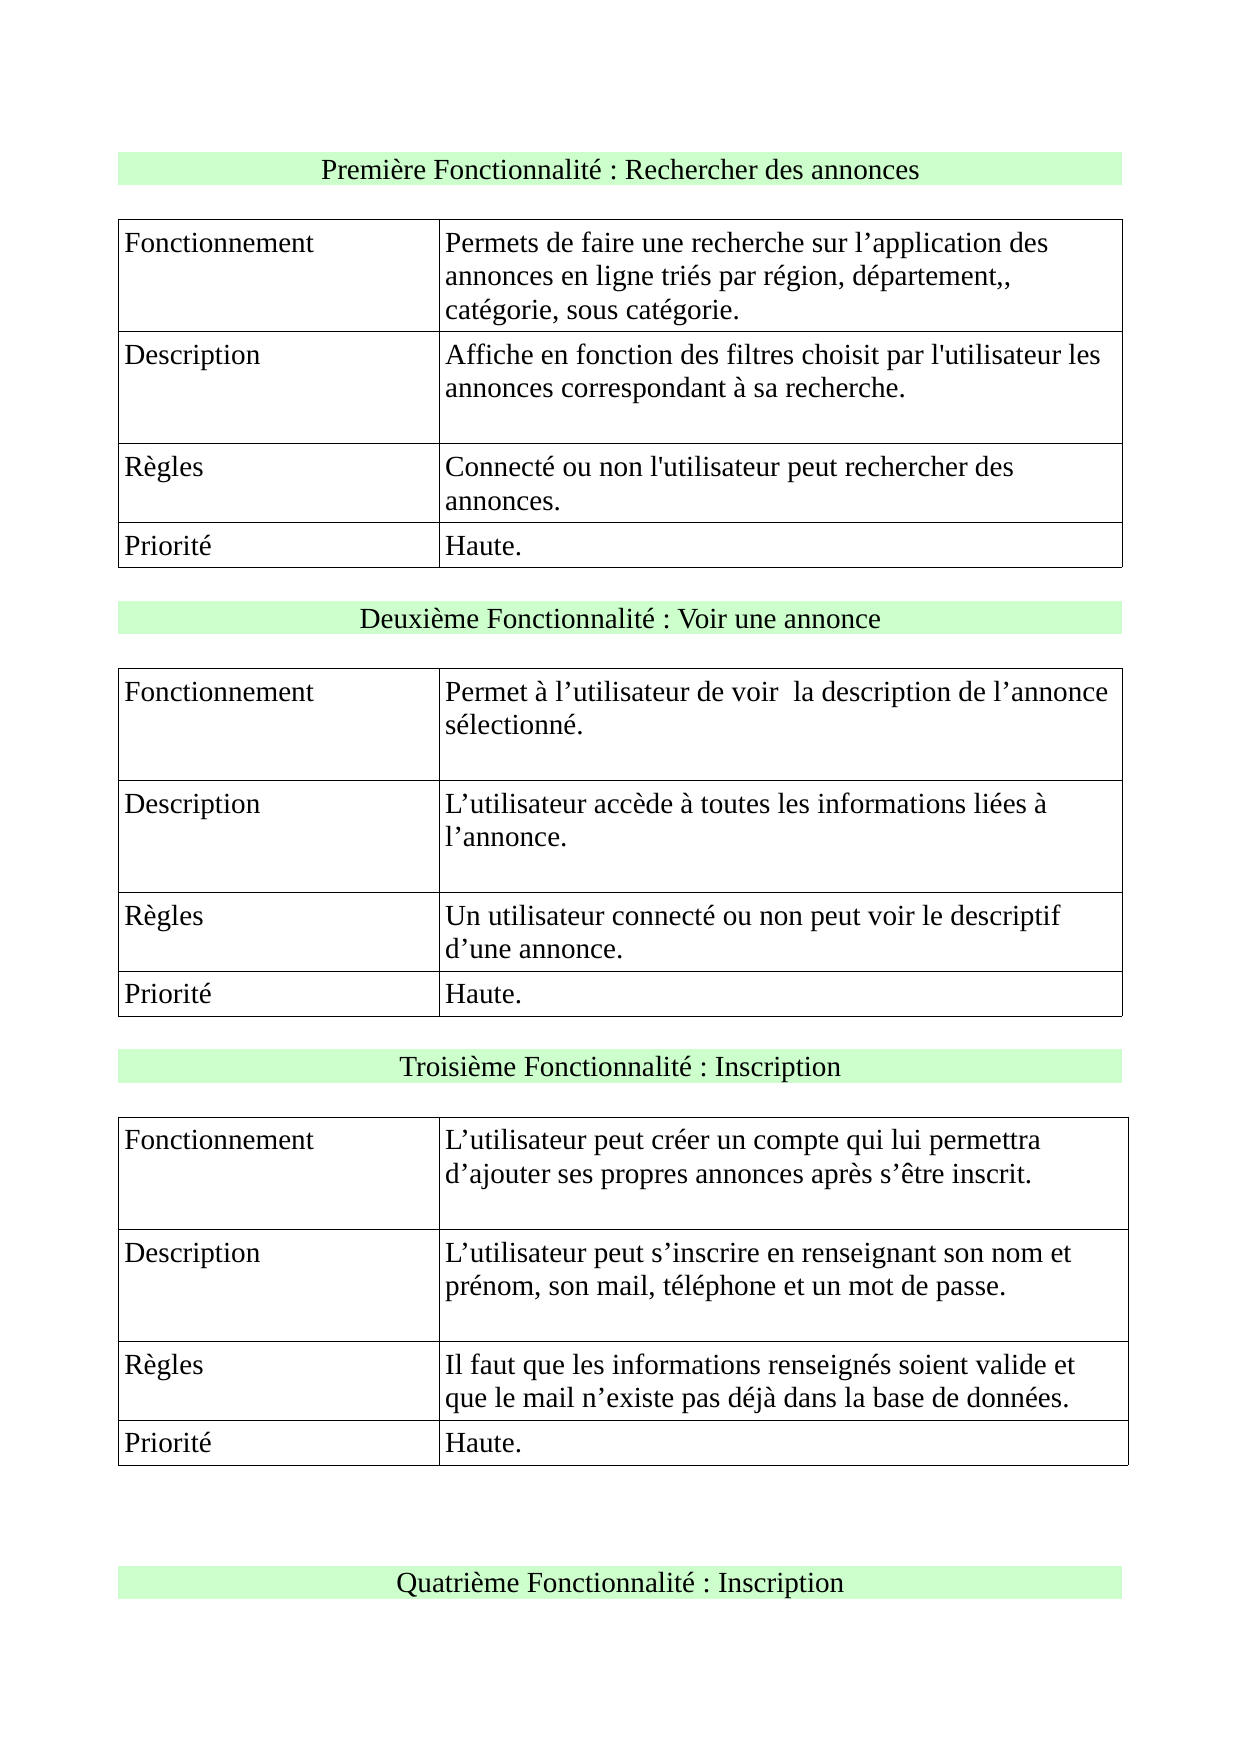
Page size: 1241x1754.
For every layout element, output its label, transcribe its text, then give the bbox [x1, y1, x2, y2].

table_cell Priorité [119, 1421, 439, 1465]
table_cell Connecté ou non l'utilisateur peut rechercher des annonces. [440, 444, 1122, 522]
table_header Permet à l’utilisateur de voir la description de l’annonce sélectionné. [440, 669, 1122, 780]
table_cell Priorité [119, 523, 439, 567]
table_cell Affiche en fonction des filtres choisit par l'utilisateur les annonces correspondant à sa recherche. [440, 332, 1122, 443]
table_header Permets de faire une recherche sur l’application des annonces en ligne triés par région, département,, catégorie, sous catégorie. [440, 220, 1122, 331]
table_header L’utilisateur peut créer un compte qui lui permettra d’ajouter ses propres annonces après s’être inscrit. [440, 1118, 1128, 1229]
table_cell Un utilisateur connecté ou non peut voir le descriptif d’une annonce. [440, 893, 1122, 971]
table_cell L’utilisateur peut s’inscrire en renseignant son nom et prénom, son mail, téléphone et un mot de passe. [440, 1230, 1128, 1341]
table_cell L’utilisateur accède à toutes les informations liées à l’annonce. [440, 781, 1122, 892]
table_cell Haute. [440, 523, 1122, 567]
table_cell Description [119, 1230, 439, 1341]
table_header Fonctionnement [119, 1118, 439, 1229]
table_cell Haute. [440, 1421, 1128, 1465]
table_cell Il faut que les informations renseignés soient valide et que le mail n’existe pas déjà dans la base de données. [440, 1342, 1128, 1420]
table_cell Règles [119, 893, 439, 971]
table_cell Description [119, 781, 439, 892]
table_cell Haute. [440, 972, 1122, 1016]
table_cell Règles [119, 1342, 439, 1420]
table_header Fonctionnement [119, 669, 439, 780]
table_cell Règles [119, 444, 439, 522]
table_header Fonctionnement [119, 220, 439, 331]
table_cell Description [119, 332, 439, 443]
table_cell Priorité [119, 972, 439, 1016]
